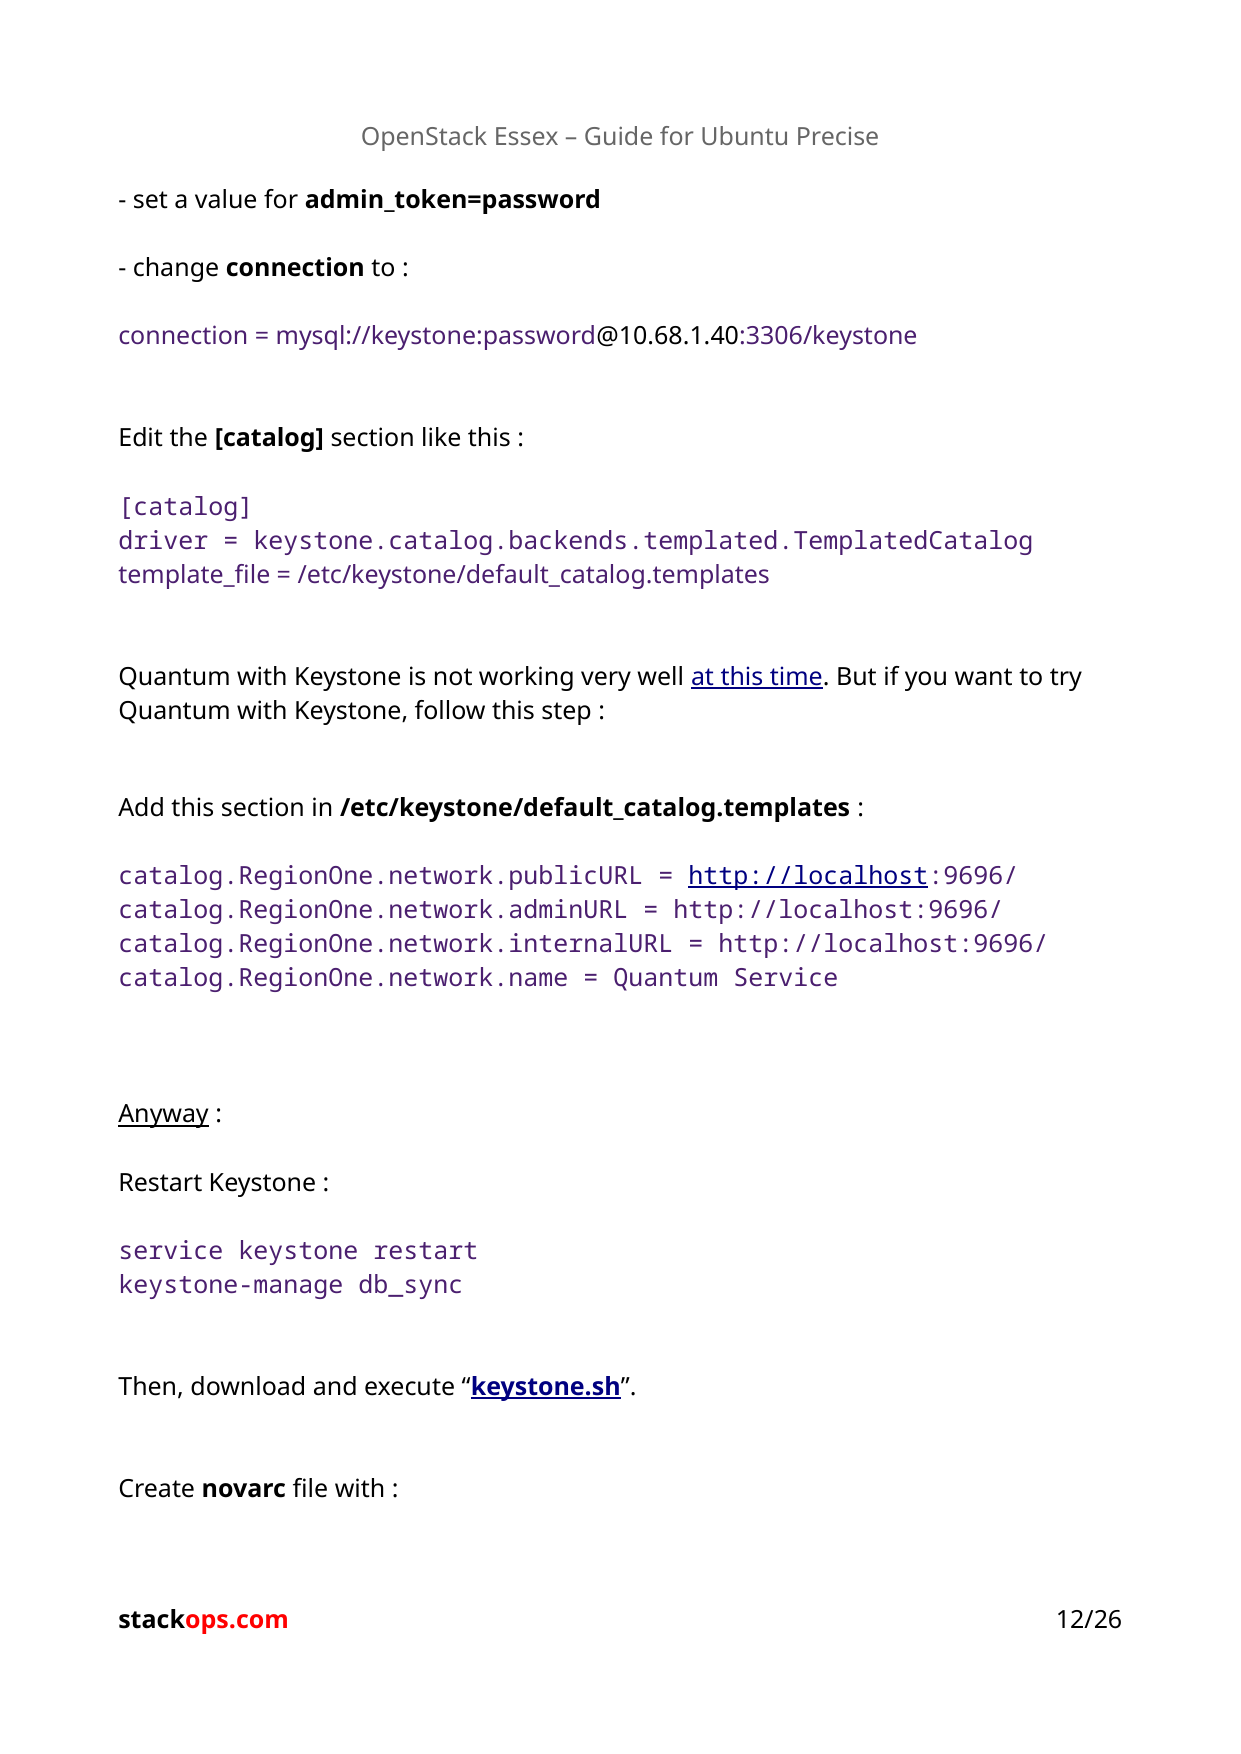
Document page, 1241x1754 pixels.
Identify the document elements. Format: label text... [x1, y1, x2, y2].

text Quantum with Keystone is not working very well at this time. But if you want to try Quantum with Keystone, follow this step : [118, 658, 1122, 727]
text - change connection to : [118, 250, 1122, 284]
text template_file = /etc/keystone/default_catalog.templates [118, 556, 1122, 590]
text service keystone restart [118, 1232, 1122, 1266]
text Anyway : [118, 1096, 1122, 1130]
text catalog.RegionOne.network.adminURL = http://localhost:9696/ [118, 892, 1122, 926]
text Create novarc file with : [118, 1471, 1122, 1505]
text [catalog] [118, 488, 1122, 522]
text catalog.RegionOne.network.publicURL = http://localhost:9696/ [118, 858, 1122, 892]
text catalog.RegionOne.network.name = Quantum Service [118, 960, 1122, 994]
text Edit the [catalog] section like this : [118, 420, 1122, 454]
text Then, download and execute “keystone.sh”. [118, 1368, 1122, 1403]
text - set a value for admin_token=password [118, 182, 1122, 216]
text Restart Keystone : [118, 1164, 1122, 1198]
text keystone-manage db_sync [118, 1266, 1122, 1300]
text connection = mysql://keystone:password@10.68.1.40:3306/keystone [118, 318, 1122, 352]
text driver = keystone.catalog.backends.templated.TemplatedCatalog [118, 522, 1122, 556]
text Add this section in /etc/keystone/default_catalog.templates : [118, 789, 1122, 823]
text catalog.RegionOne.network.internalURL = http://localhost:9696/ [118, 926, 1122, 960]
